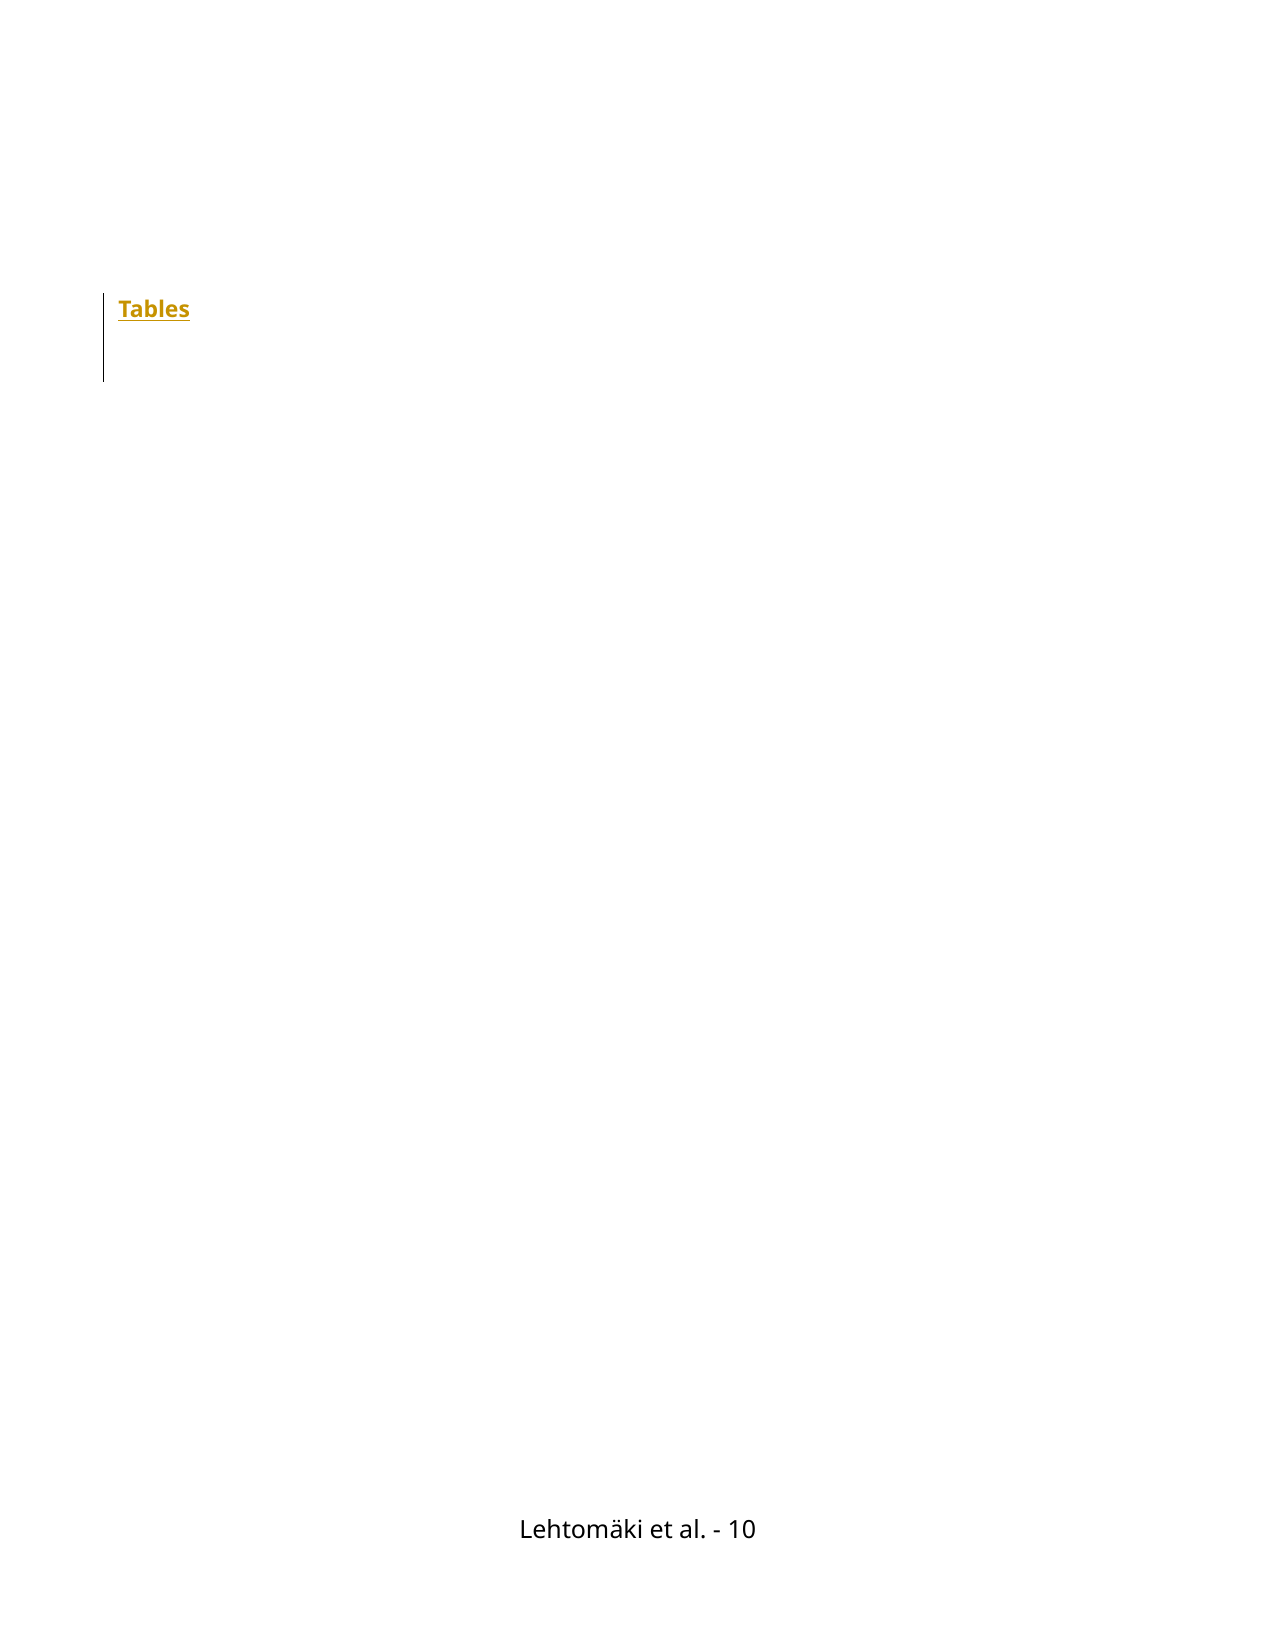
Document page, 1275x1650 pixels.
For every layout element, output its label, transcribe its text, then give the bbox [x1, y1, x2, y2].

text Tables [118, 293, 1157, 324]
